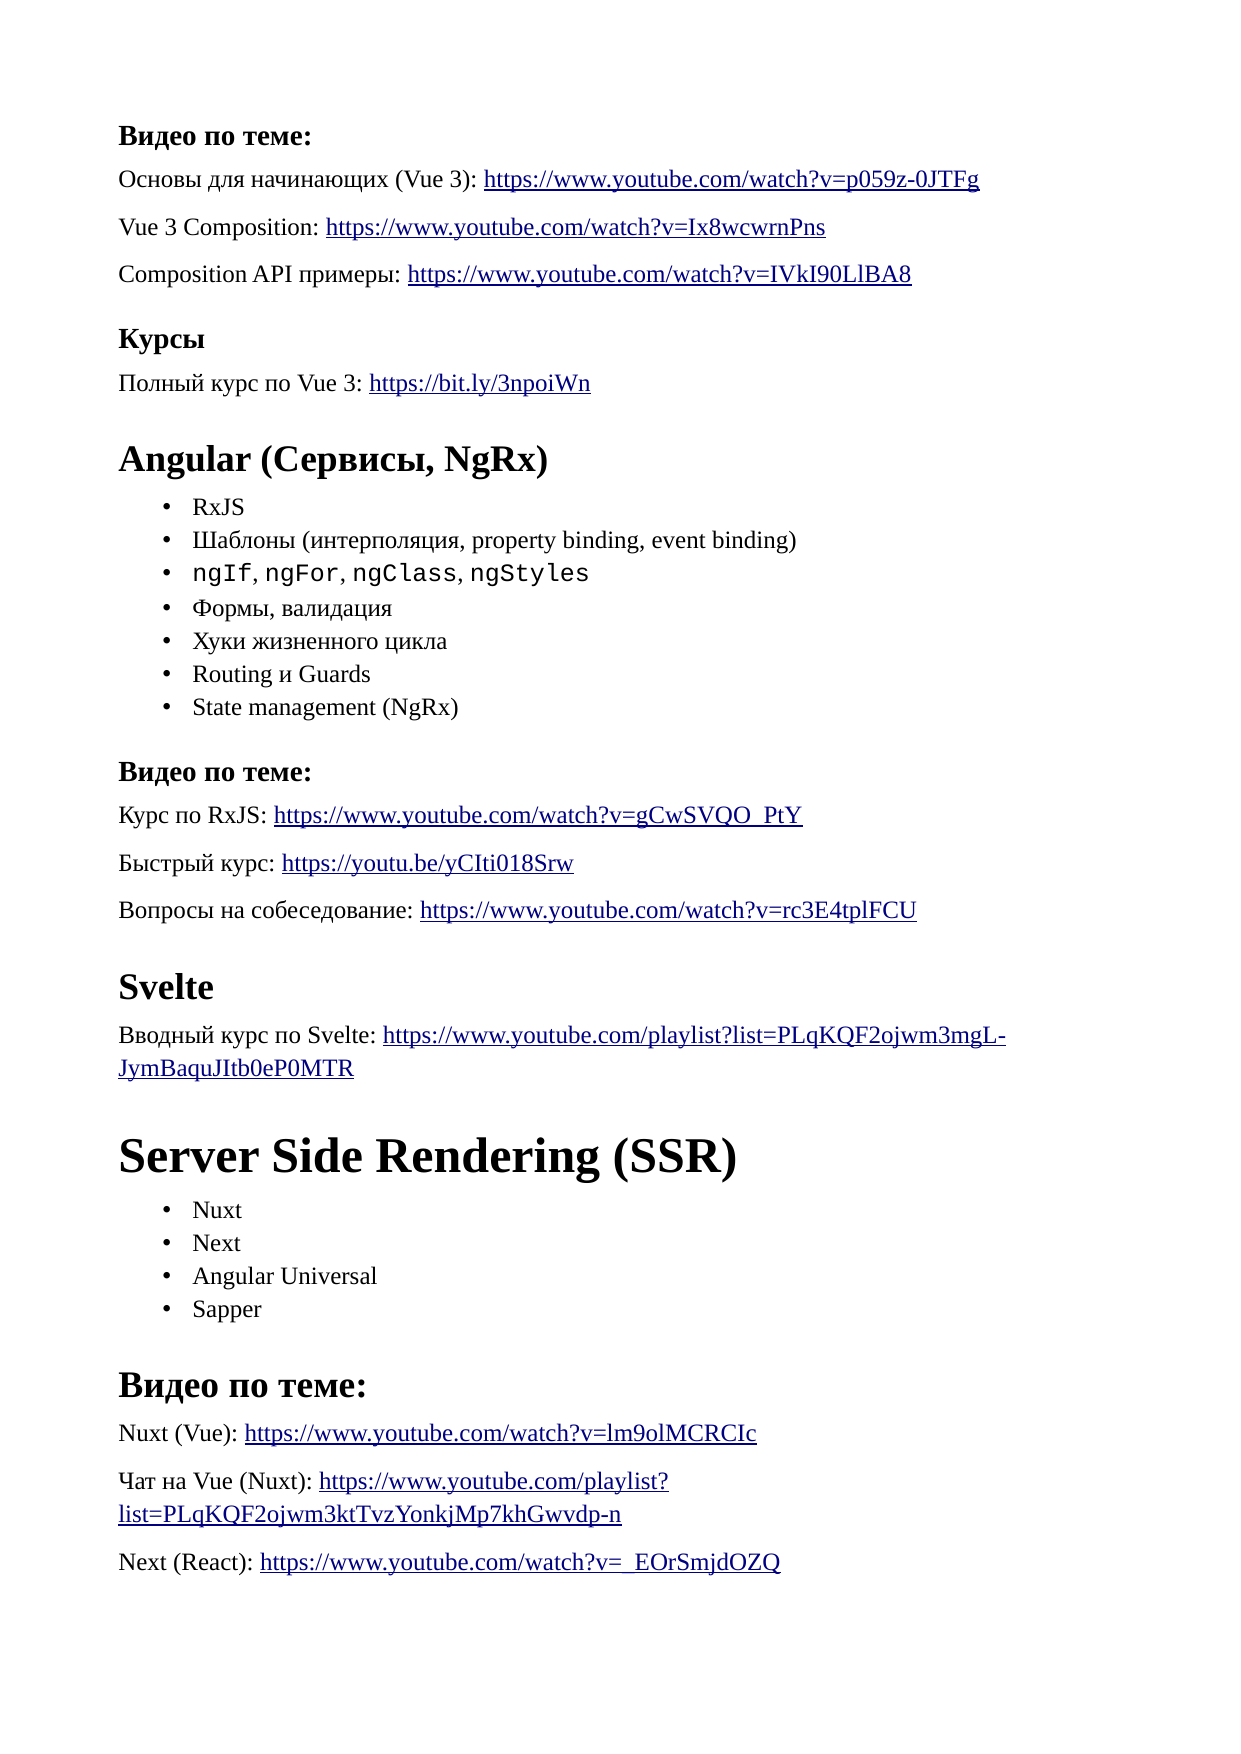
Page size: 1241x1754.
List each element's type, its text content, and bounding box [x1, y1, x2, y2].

text Основы для начинающих (Vue 3): https://www.youtube.com/watch?v=p059z-0JTFg [118, 164, 1122, 193]
subtitle Видео по теме: [118, 754, 1122, 788]
text Курс по RxJS: https://www.youtube.com/watch?v=gCwSVQO_PtY [118, 800, 1122, 829]
list Формы, валидация [162, 593, 1122, 622]
text Composition API примеры: https://www.youtube.com/watch?v=IVkI90LlBA8 [118, 259, 1122, 288]
list Хуки жизненного цикла [162, 626, 1122, 655]
text Вопросы на собеседование: https://www.youtube.com/watch?v=rc3E4tplFCU [118, 896, 1122, 924]
text Чат на Vue (Nuxt): https://www.youtube.com/playlist?list=PLqKQF2ojwm3ktTvzYonkjMp7khGwvdp-n [118, 1466, 1122, 1528]
text Быстрый курс: https://youtu.be/yCIti018Srw [118, 848, 1122, 877]
subtitle Server Side Rendering (SSR) [118, 1125, 1122, 1183]
list Angular Universal [162, 1261, 1122, 1290]
text Вводный курс по Svelte: https://www.youtube.com/playlist?list=PLqKQF2ojwm3mgL-JymBaquJItb0eP0MTR [118, 1020, 1122, 1081]
list Шаблоны (интерполяция, property binding, event binding) [162, 525, 1122, 553]
text Полный курс по Vue 3: https://bit.ly/3npoiWn [118, 368, 1122, 396]
list ngIf, ngFor, ngClass, ngStyles [162, 558, 1122, 588]
subtitle Курсы [118, 322, 1122, 355]
list Routing и Guards [162, 659, 1122, 688]
list RxJS [162, 492, 1122, 520]
subtitle Видео по теме: [118, 1363, 1122, 1406]
subtitle Angular (Сервисы, NgRx) [118, 436, 1122, 479]
text Nuxt (Vue): https://www.youtube.com/watch?v=lm9olMCRCIc [118, 1418, 1122, 1447]
list Next [162, 1228, 1122, 1257]
list Sapper [162, 1294, 1122, 1323]
list Nuxt [162, 1195, 1122, 1224]
subtitle Видео по теме: [118, 118, 1122, 152]
list State management (NgRx) [162, 692, 1122, 721]
text Vue 3 Composition: https://www.youtube.com/watch?v=Ix8wcwrnPns [118, 212, 1122, 241]
text Next (React): https://www.youtube.com/watch?v=_EOrSmjdOZQ [118, 1547, 1122, 1575]
subtitle Svelte [118, 964, 1122, 1007]
